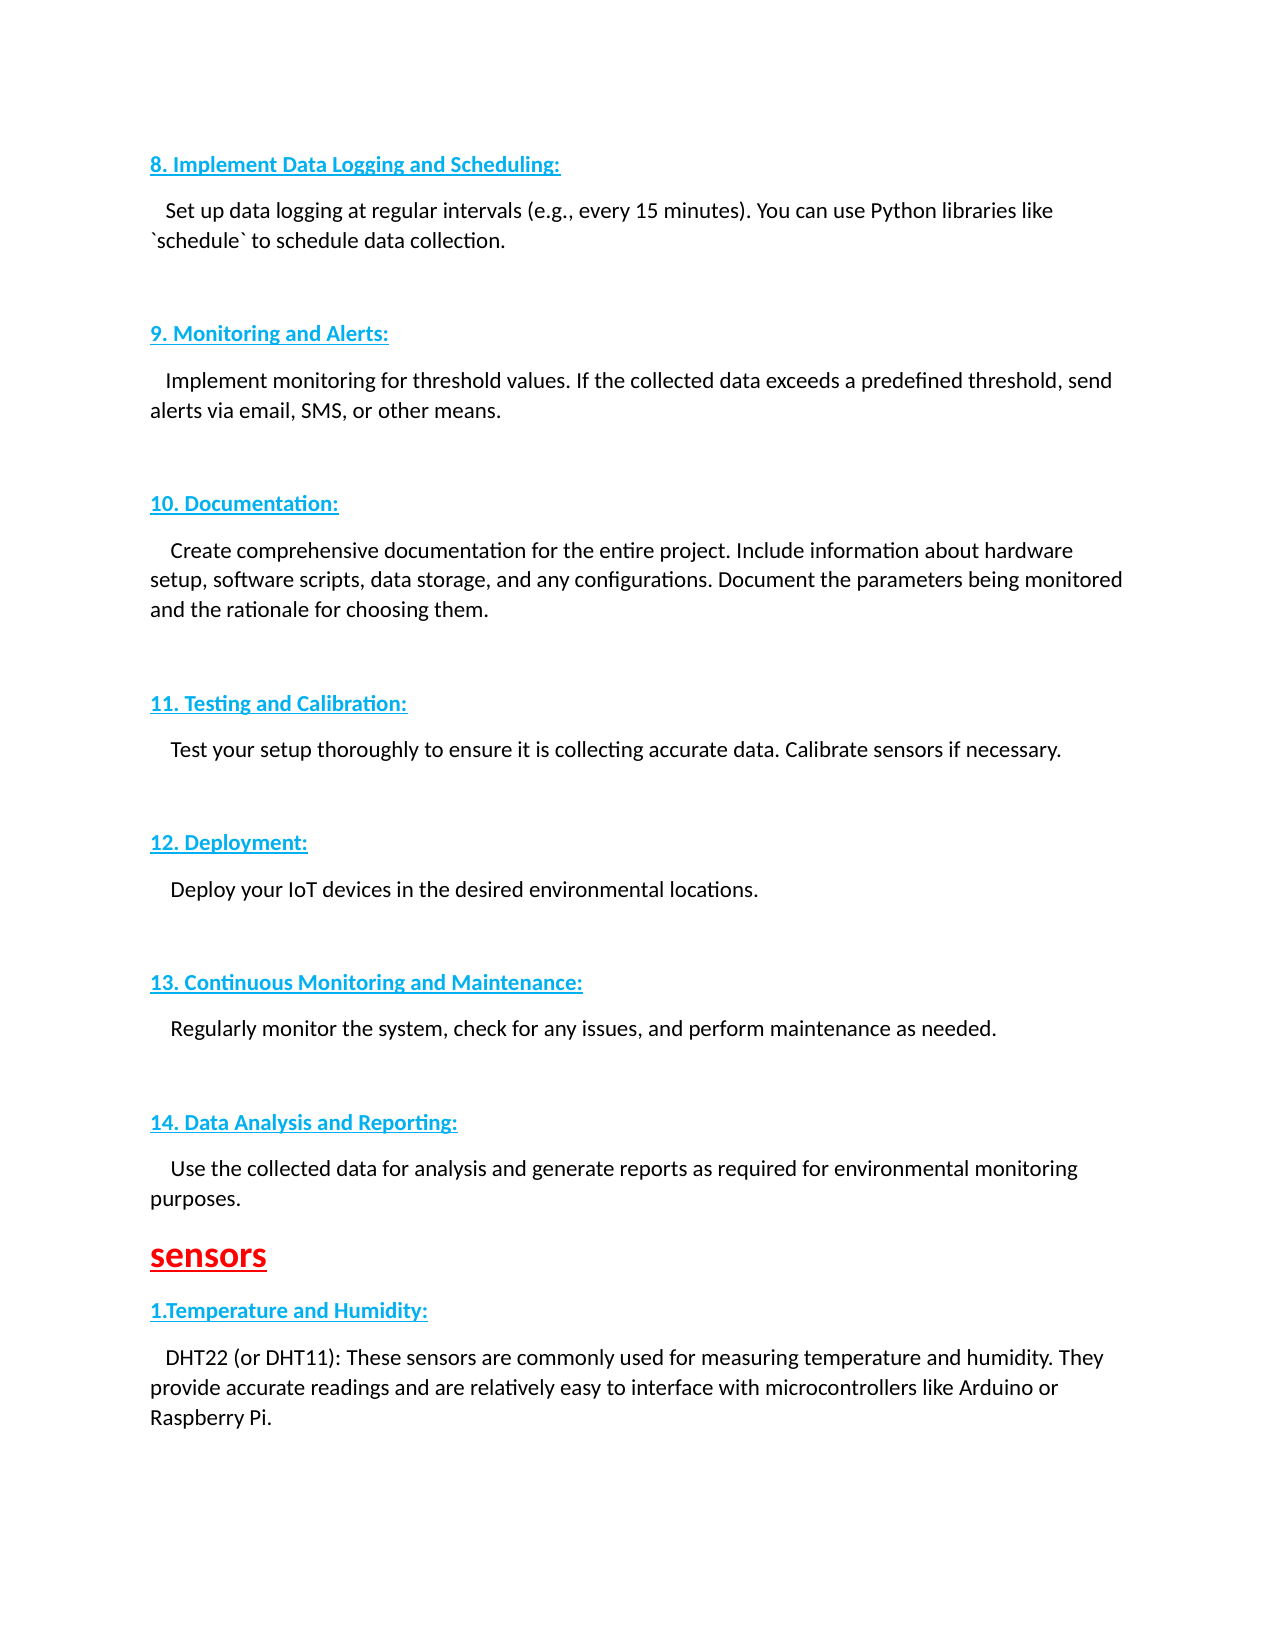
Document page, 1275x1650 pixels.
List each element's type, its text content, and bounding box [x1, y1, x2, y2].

text 14. Data Analysis and Reporting: [150, 1108, 1125, 1136]
text Test your setup thoroughly to ensure it is collecting accurate data. Calibrate sensors if necessary. [150, 735, 1125, 763]
text Regularly monitor the system, check for any issues, and perform maintenance as needed. [150, 1014, 1125, 1043]
text 12. Deployment: [150, 828, 1125, 856]
text 9. Monitoring and Alerts: [150, 319, 1125, 348]
text Deploy your IoT devices in the desired environmental locations. [150, 875, 1125, 903]
text 11. Testing and Calibration: [150, 689, 1125, 717]
text 10. Documentation: [150, 489, 1125, 517]
text Create comprehensive documentation for the entire project. Include information about hardware setup, software scripts, data storage, and any configurations. Document the parameters being monitored and the rationale for choosing them. [150, 536, 1125, 623]
text 13. Continuous Monitoring and Maintenance: [150, 968, 1125, 996]
text sensors [150, 1231, 1125, 1277]
text Implement monitoring for threshold values. If the collected data exceeds a predefined threshold, send alerts via email, SMS, or other means. [150, 366, 1125, 424]
text DHT22 (or DHT11): These sensors are commonly used for measuring temperature and humidity. They provide accurate readings and are relatively easy to interface with microcontrollers like Arduino or Raspberry Pi. [150, 1343, 1125, 1431]
text 8. Implement Data Logging and Scheduling: [150, 150, 1125, 178]
text 1.Temperature and Humidity: [150, 1296, 1125, 1324]
text Use the collected data for analysis and generate reports as required for environmental monitoring purposes. [150, 1154, 1125, 1212]
text Set up data logging at regular intervals (e.g., every 15 minutes). You can use Python libraries like `schedule` to schedule data collection. [150, 197, 1125, 254]
